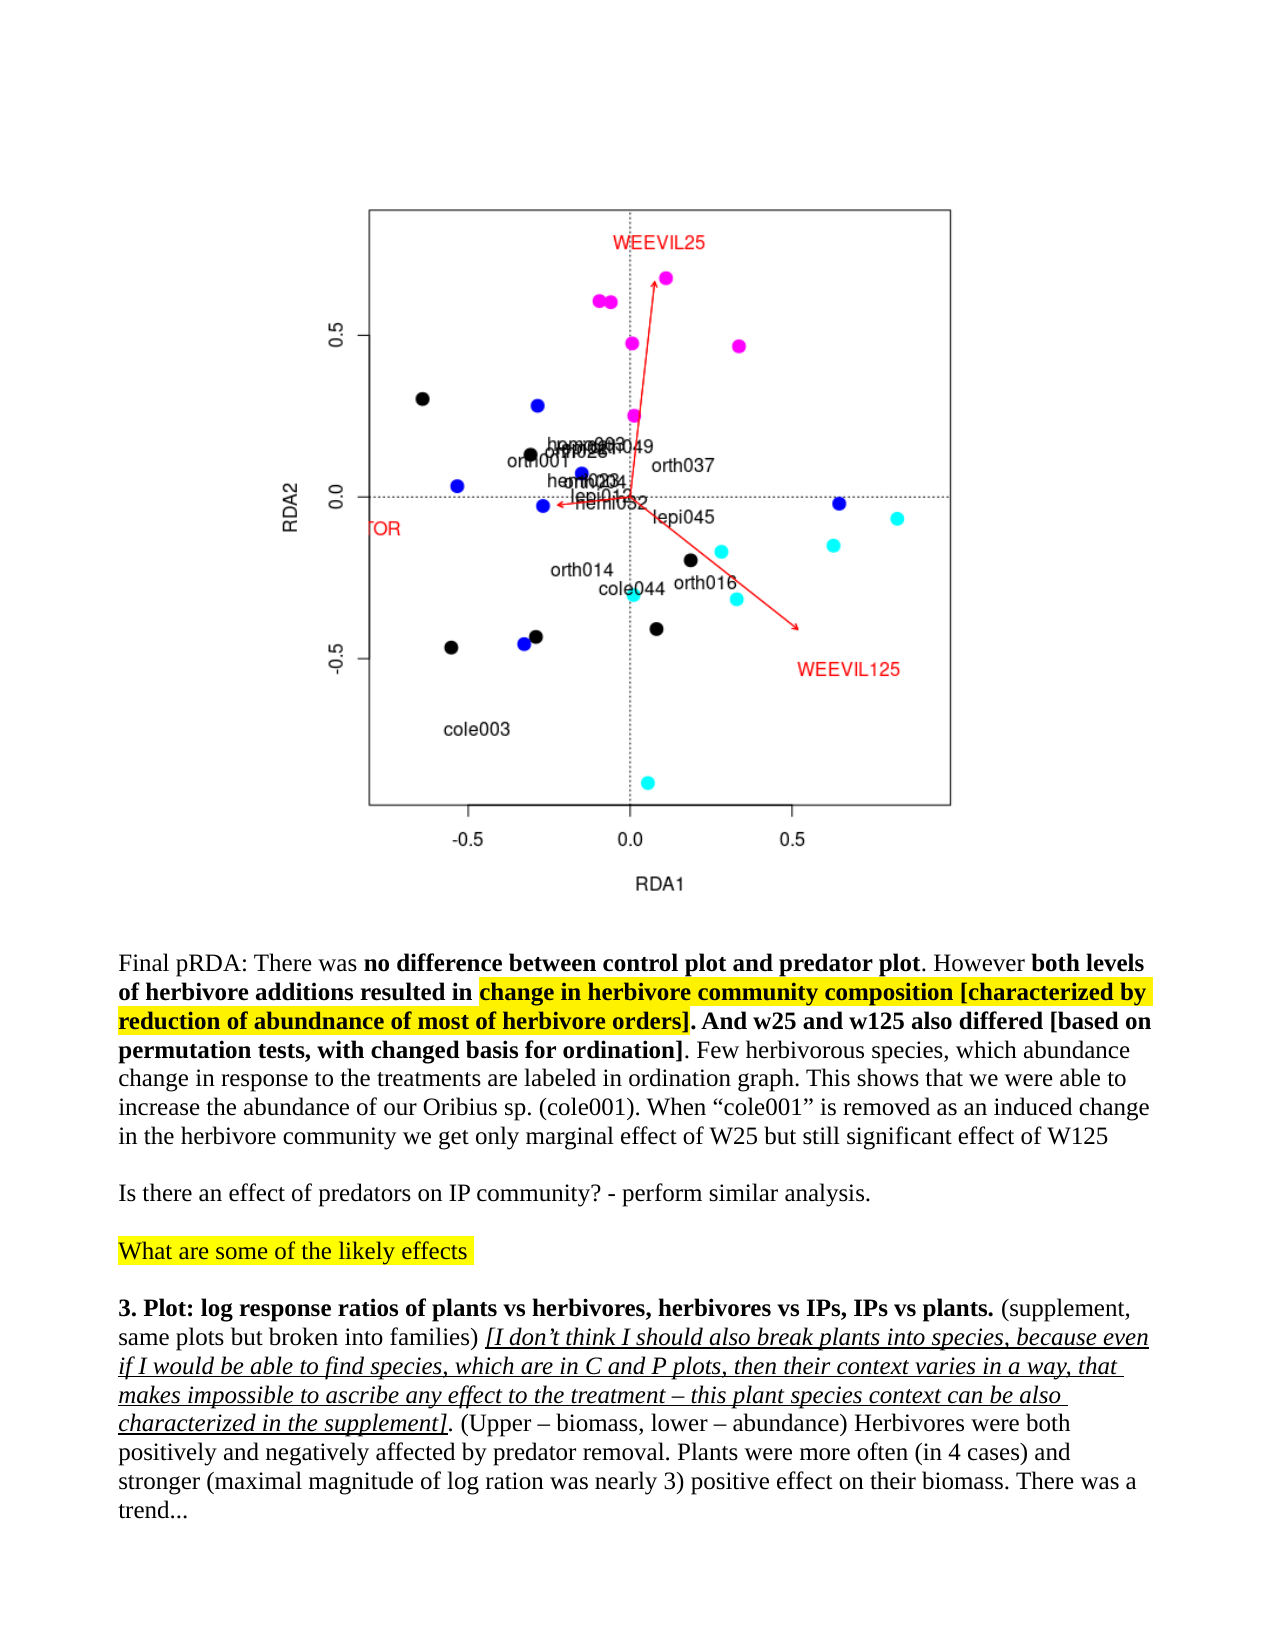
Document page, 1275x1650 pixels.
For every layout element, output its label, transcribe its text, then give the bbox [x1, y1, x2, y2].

text 3. Plot: log response ratios of plants vs herbivores, herbivores vs IPs, IPs vs plants. (supplement, same plots but broken into families) [I don’t think I should also break plants into species, because even if I would be able to find species, which are in C and P plots, then their context varies in a way, that makes impossible to ascribe any effect to the treatment – this plant species context can be also characterized in the supplement]. (Upper – biomass, lower – abundance) Herbivores were both positively and negatively affected by predator removal. Plants were more often (in 4 cases) and stronger (maximal magnitude of log ration was nearly 3) positive effect on their biomass. There was a trend... [118, 1293, 1157, 1523]
text Is there an effect of predators on IP community? - perform similar analysis. [118, 1178, 1157, 1207]
text What are some of the likely effects [118, 1236, 1157, 1265]
picture [277, 118, 998, 920]
text Final pRDA: There was no difference between control plot and predator plot. However both levels of herbivore additions resulted in change in herbivore community composition [characterized by reduction of abundnance of most of herbivore orders]. And w25 and w125 also differed [based on permutation tests, with changed basis for ordination]. Few herbivorous species, which abundance change in response to the treatments are labeled in ordination graph. This shows that we were able to increase the abundance of our Oribius sp. (cole001). When “cole001” is removed as an induced change in the herbivore community we get only marginal effect of W25 but still significant effect of W125 [118, 948, 1157, 1150]
